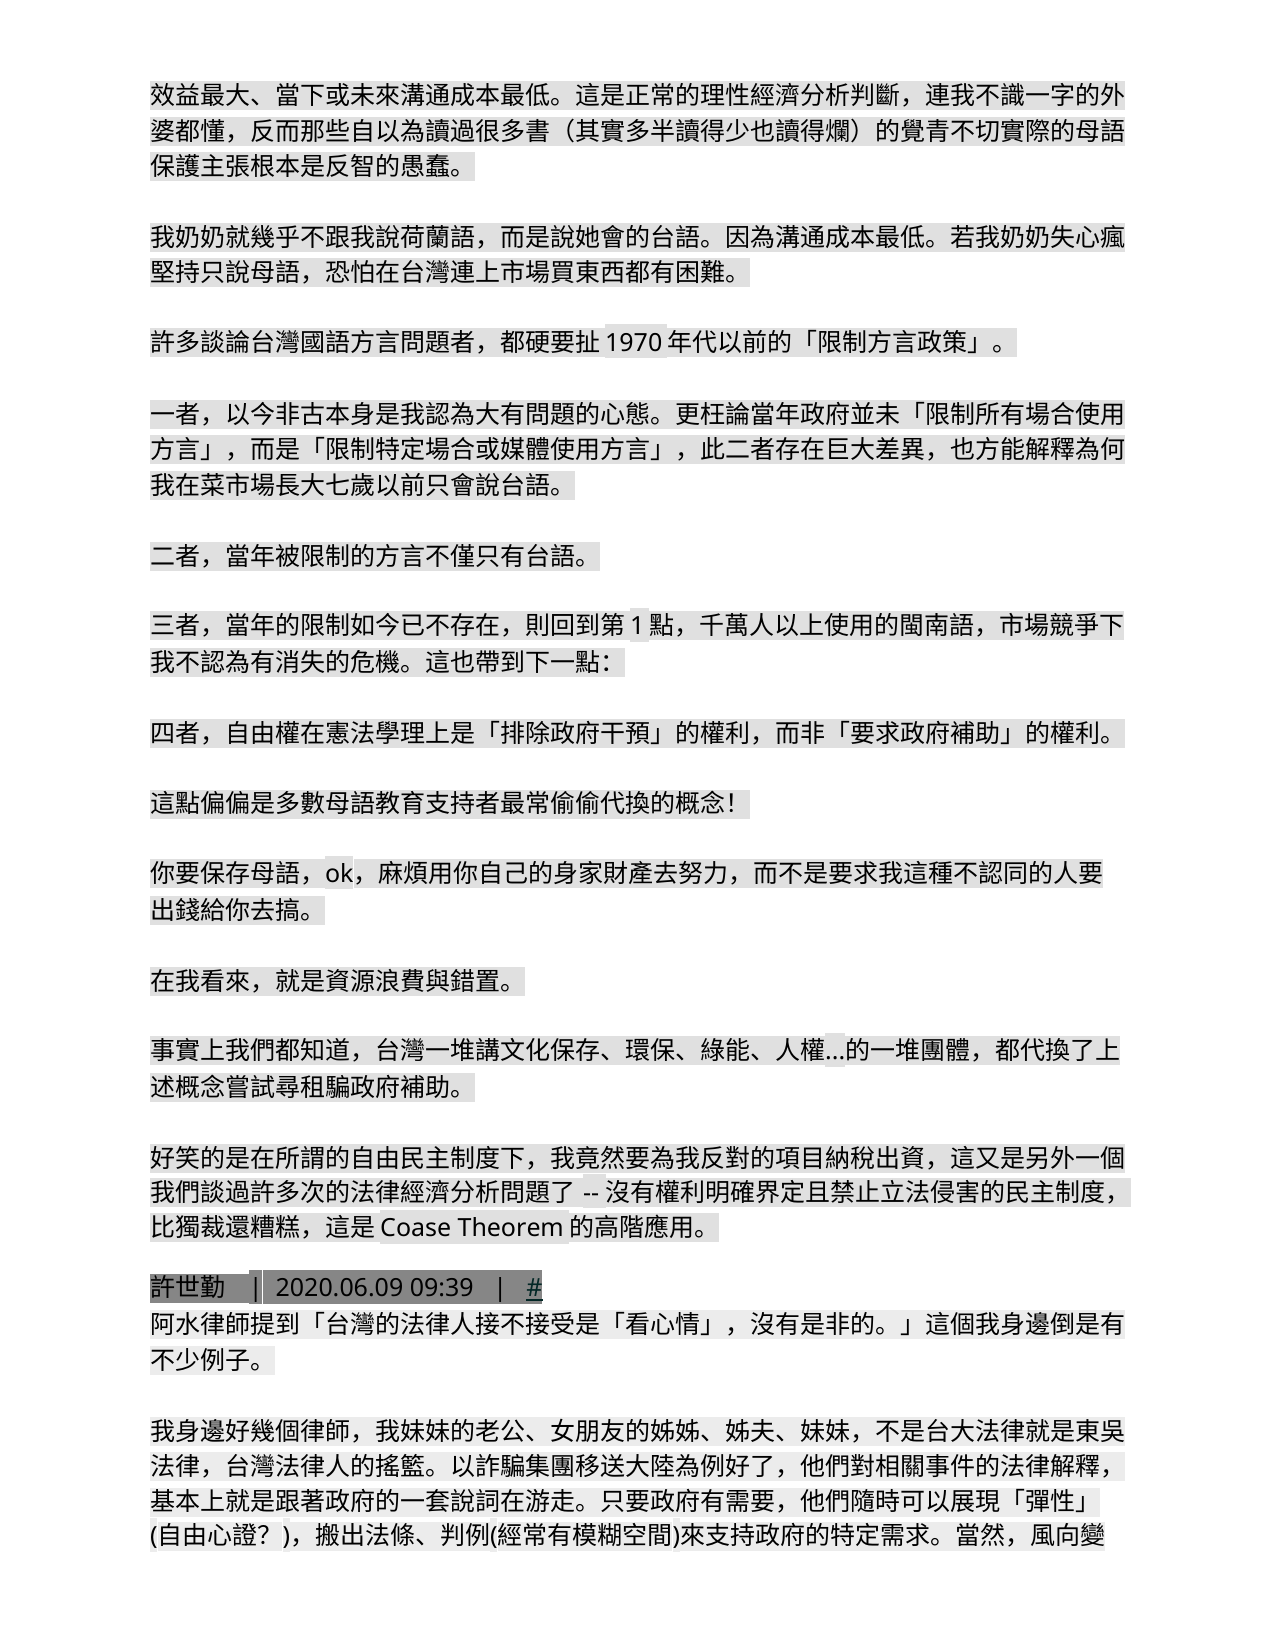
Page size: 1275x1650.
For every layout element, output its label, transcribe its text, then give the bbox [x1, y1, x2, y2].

text 關於語言消亡的問題我想分享一篇文章 另外就我所知，對岸在新疆或西藏都還是不乏當地語言的電視頻道，也沒有被官方禁止使用，維吾爾族語更是自治區中的官方語言，所謂語言消亡到底是什麼原因可能得好好檢討，是不是真的得花費資源強制年輕人必修？我個人是如同下面文章主張一樣很反對這種強制性的事情。 == 關於母語討論的補充： 1. 許多討論者對經濟學「競爭」的概念很糟糕，以為有國民政府強推「國語運動」就會發生語言的不公平競爭，弱勢語言就必然消失。 此論點完全無法解釋中國從清朝後期以來就努力推行以北京方言為基礎的國語運動，直到今日即便多數人都能使用普通話，但各地方言依然始終存在的現象。 也無法解釋日據時期同樣推行國語運動下，台灣人多數還是能使用台語或客語。 甚至也無力解釋法國、德國、美國都有類似的國語運動，但方言始終存在。 因為這些論者錯誤的以為：「語言有獨佔性」，一個人學了A語言就不會說B語言。可事實上一個人、家庭甚至社區同時存在使用多種語言才是真實世界存在的現象。 這會回到我昨日文章最重要的第一點：網路效應（network effect），當語言的網路效應夠大時，會吸引更多人學習使用，也會大幅降低學習者單位學習成本。這也是說，有網路效應的語言沒那麼容易被消滅。 如此方能解釋上述我舉出的現象 -- 一個有網路效應的語言，傾政府之力也無能消滅之；一個失去網路效應的語言（例如許多美國原住民語），傾政府之力也無能保存之。 網友鄒兄所舉的「清朝滿語為官方語言」更是絕佳例子，因為到清末時，北京真正能熟稔滿語的人已經很少，即便這明明是官方語言。所以別說「阿其那、賽斯黑」這兩個雍正皇帝指罵兄弟的用語真意為何意見分歧，甚至連「他似蜜」「薩其馬」這些滿族料理名稱的真義為何都有得吵。 因此，先不提南洋新加坡、馬來西亞仍有許多華人使用閩南語，光是福建就尚有千萬人仍在使用閩南語。因此我一點也不認為身為閩南語變種的台語有啥消失的恐懼或急迫保存的必要。 2. 母語本就是模糊不清的概念。自由權利是「免於限制」而非「政府補助」 我的奶奶是荷蘭人，荷蘭語可算是我們家的母語，試問台灣哪所中小學有能力提供荷蘭語課程？ 我內人的母語是廣東話，我倆小孩要在台灣公立中小學要求學廣東話母語，試問師資夠格嗎？ 這也回到昨日文章我談到：長輩希望晚輩學好國語，才不是因為要上大學，而是因為未來效益最大、當下或未來溝通成本最低。這是正常的理性經濟分析判斷，連我不識一字的外婆都懂，反而那些自以為讀過很多書（其實多半讀得少也讀得爛）的覺青不切實際的母語保護主張根本是反智的愚蠢。 我奶奶就幾乎不跟我說荷蘭語，而是說她會的台語。因為溝通成本最低。若我奶奶失心瘋堅持只說母語，恐怕在台灣連上市場買東西都有困難。 許多談論台灣國語方言問題者，都硬要扯1970年代以前的「限制方言政策」。 一者，以今非古本身是我認為大有問題的心態。更枉論當年政府並未「限制所有場合使用方言」，而是「限制特定場合或媒體使用方言」，此二者存在巨大差異，也方能解釋為何我在菜市場長大七歲以前只會說台語。 二者，當年被限制的方言不僅只有台語。 三者，當年的限制如今已不存在，則回到第1點，千萬人以上使用的閩南語，市場競爭下我不認為有消失的危機。這也帶到下一點： 四者，自由權在憲法學理上是「排除政府干預」的權利，而非「要求政府補助」的權利。 這點偏偏是多數母語教育支持者最常偷偷代換的概念！ 你要保存母語，ok，麻煩用你自己的身家財產去努力，而不是要求我這種不認同的人要出錢給你去搞。 在我看來，就是資源浪費與錯置。 事實上我們都知道，台灣一堆講文化保存、環保、綠能、人權...的一堆團體，都代換了上述概念嘗試尋租騙政府補助。 好笑的是在所謂的自由民主制度下，我竟然要為我反對的項目納稅出資，這又是另外一個我們談過許多次的法律經濟分析問題了 -- 沒有權利明確界定且禁止立法侵害的民主制度，比獨裁還糟糕，這是Coase Theorem的高階應用。 [150, 75, 1125, 1244]
text 許世勤 | 2020.06.09 09:39 | # [150, 1269, 1125, 1304]
text 阿水律師提到「台灣的法律人接不接受是「看心情」，沒有是非的。」這個我身邊倒是有不少例子。 我身邊好幾個律師，我妹妹的老公、女朋友的姊姊、姊夫、妹妹，不是台大法律就是東吳法律，台灣法律人的搖籃。以詐騙集團移送大陸為例好了，他們對相關事件的法律解釋，基本上就是跟著政府的一套說詞在游走。只要政府有需要，他們隨時可以展現「彈性」(自由心證？)，搬出法條、判例(經常有模糊空間)來支持政府的特定需求。當然，風向變 [150, 1304, 1125, 1552]
